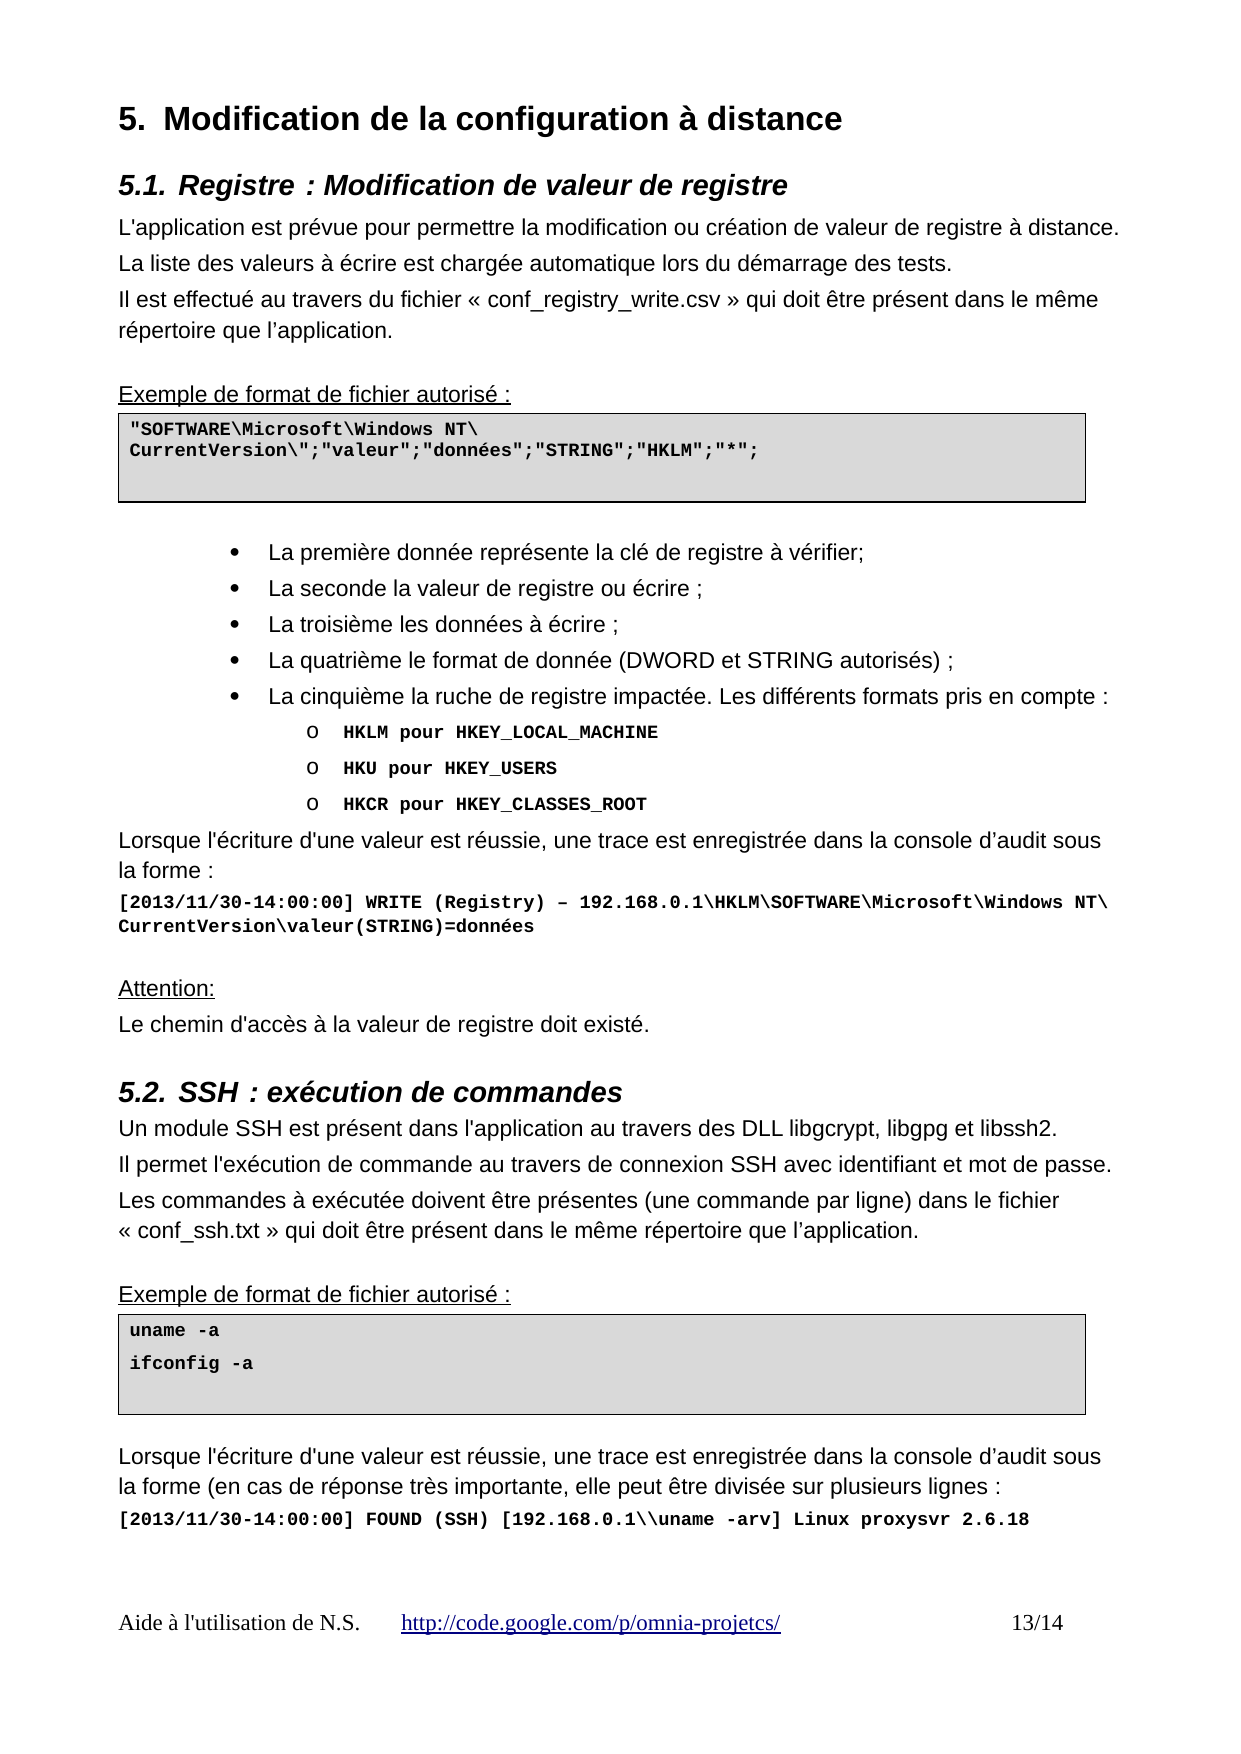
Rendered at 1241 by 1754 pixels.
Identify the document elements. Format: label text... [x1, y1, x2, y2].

subtitle Modification de la configuration à distance [118, 98, 1122, 137]
list HKLM pour HKEY_LOCAL_MACHINE [306, 719, 1122, 745]
list HKCR pour HKEY_CLASSES_ROOT [306, 791, 1122, 817]
text [2013/11/30-14:00:00] FOUND (SSH) [192.168.0.1\\uname -arv] Linux proxysvr 2.6.18 [118, 1509, 1122, 1531]
text [2013/11/30-14:00:00] WRITE (Registry) – 192.168.0.1\HKLM\SOFTWARE\Microsoft\Windows NT\CurrentVersion\valeur(STRING)=données [118, 893, 1122, 938]
list HKU pour HKEY_USERS [306, 755, 1122, 781]
list La seconde la valeur de registre ou écrire ; [231, 575, 1122, 601]
text Il est effectué au travers du fichier « conf_registry_write.csv » qui doit être présent dans le même répertoire que l’application. [118, 286, 1122, 343]
text Lorsque l'écriture d'une valeur est réussie, une trace est enregistrée dans la console d’audit sous la forme : [118, 827, 1122, 883]
list La quatrième le format de donnée (DWORD et STRING autorisés) ; [231, 647, 1122, 673]
text Il permet l'exécution de commande au travers de connexion SSH avec identifiant et mot de passe. [118, 1151, 1122, 1177]
text La liste des valeurs à écrire est chargée automatique lors du démarrage des tests. [118, 250, 1122, 277]
subtitle Registre : Modification de valeur de registre [118, 168, 1122, 202]
list La troisième les données à écrire ; [231, 611, 1122, 637]
text Lorsque l'écriture d'une valeur est réussie, une trace est enregistrée dans la console d’audit sous la forme (en cas de réponse très importante, elle peut être divisée sur plusieurs lignes : [118, 1443, 1122, 1500]
text L'application est prévue pour permettre la modification ou création de valeur de registre à distance. [118, 214, 1122, 240]
list La première donnée représente la clé de registre à vérifier; [231, 539, 1122, 565]
text Les commandes à exécutée doivent être présentes (une commande par ligne) dans le fichier « conf_ssh.txt » qui doit être présent dans le même répertoire que l’application. [118, 1187, 1122, 1244]
text Exemple de format de fichier autorisé : [118, 381, 1122, 407]
subtitle SSH : exécution de commandes [118, 1075, 1122, 1109]
text Attention: [118, 975, 1122, 1002]
list La cinquième la ruche de registre impactée. Les différents formats pris en compte : [231, 683, 1122, 709]
table_header uname -a ifconfig -a [119, 1315, 1085, 1414]
table_header "SOFTWARE\Microsoft\Windows NT\CurrentVersion\";"valeur";"données";"STRING";"HKLM";"*"; [119, 414, 1085, 501]
text Le chemin d'accès à la valeur de registre doit existé. [118, 1011, 1122, 1038]
text Exemple de format de fichier autorisé : [118, 1281, 1122, 1308]
text Un module SSH est présent dans l'application au travers des DLL libgcrypt, libgpg et libssh2. [118, 1115, 1122, 1141]
